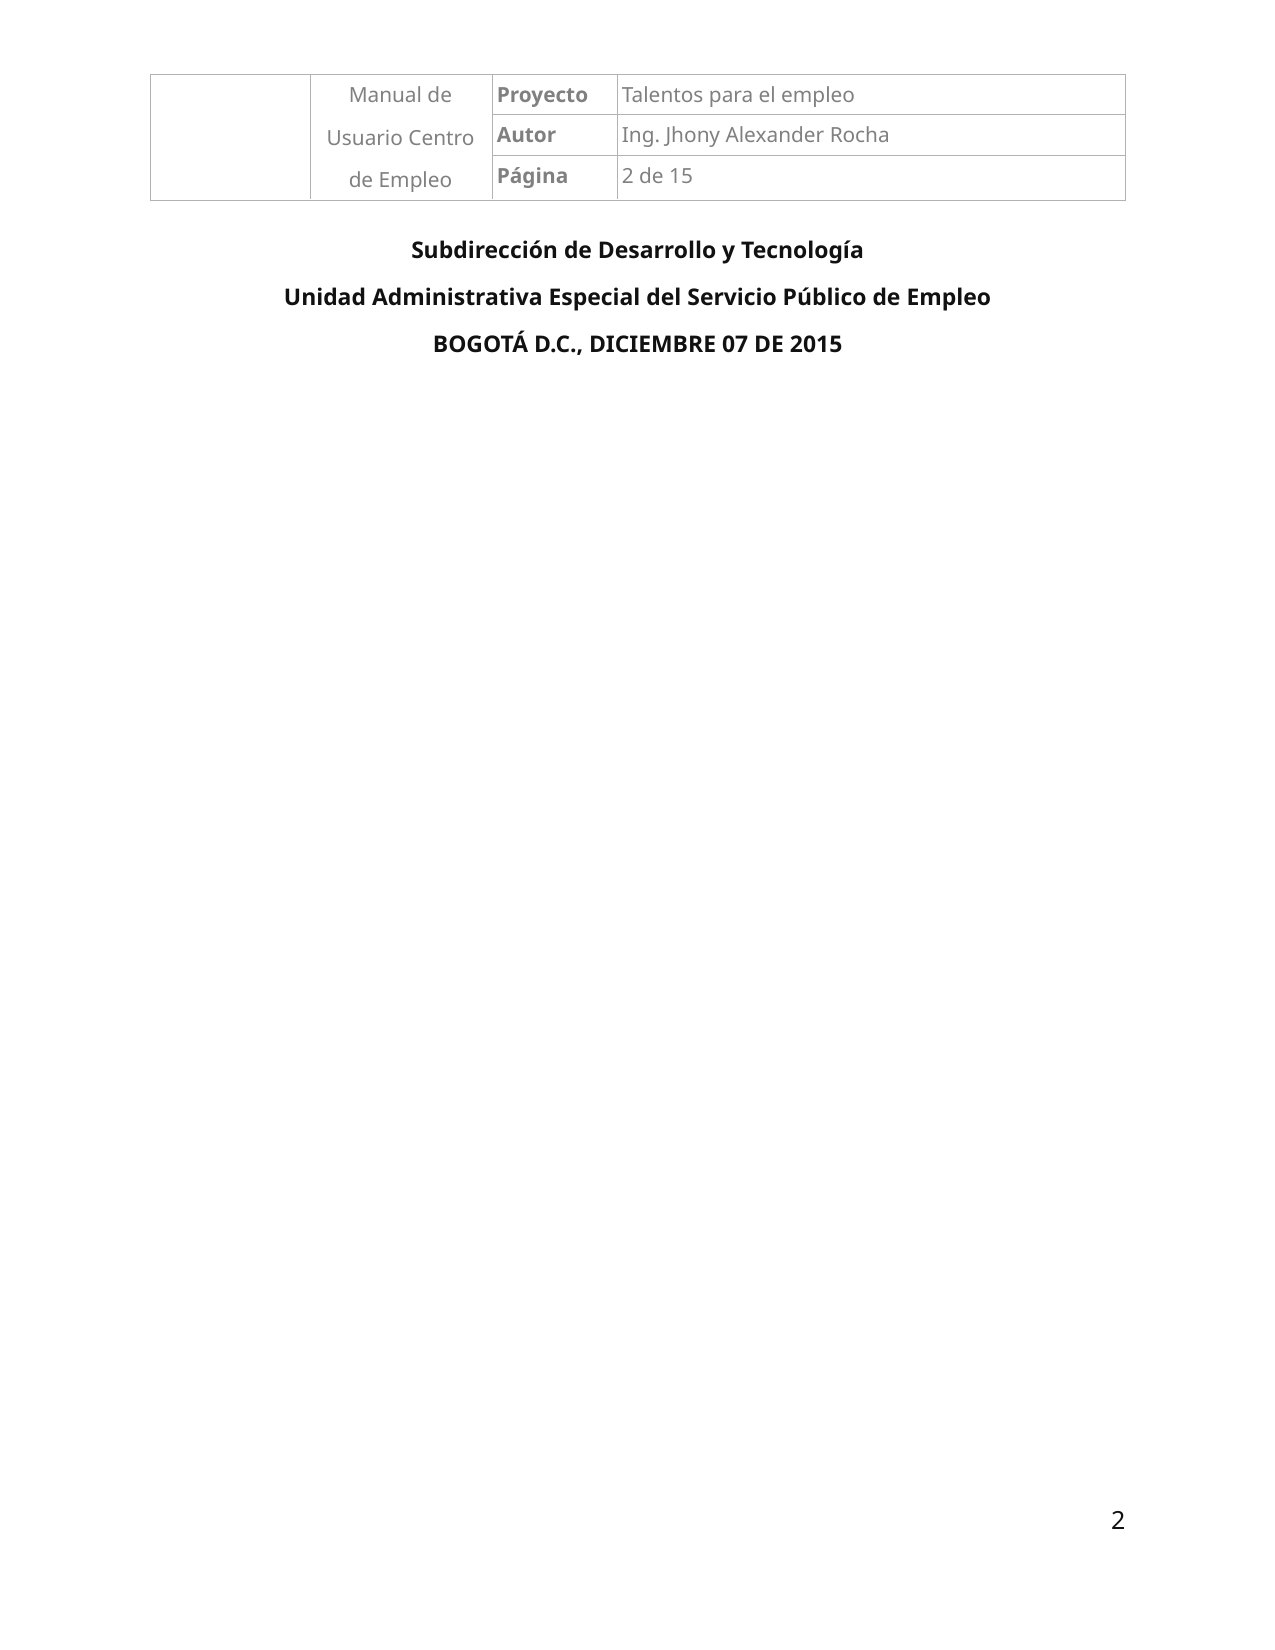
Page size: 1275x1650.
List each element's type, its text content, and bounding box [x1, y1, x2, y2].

text BOGOTÁ D.C., DICIEMBRE 07 DE 2015 [150, 328, 1125, 359]
text Unidad Administrativa Especial del Servicio Público de Empleo [150, 281, 1125, 312]
text Subdirección de Desarrollo y Tecnología [150, 234, 1125, 265]
